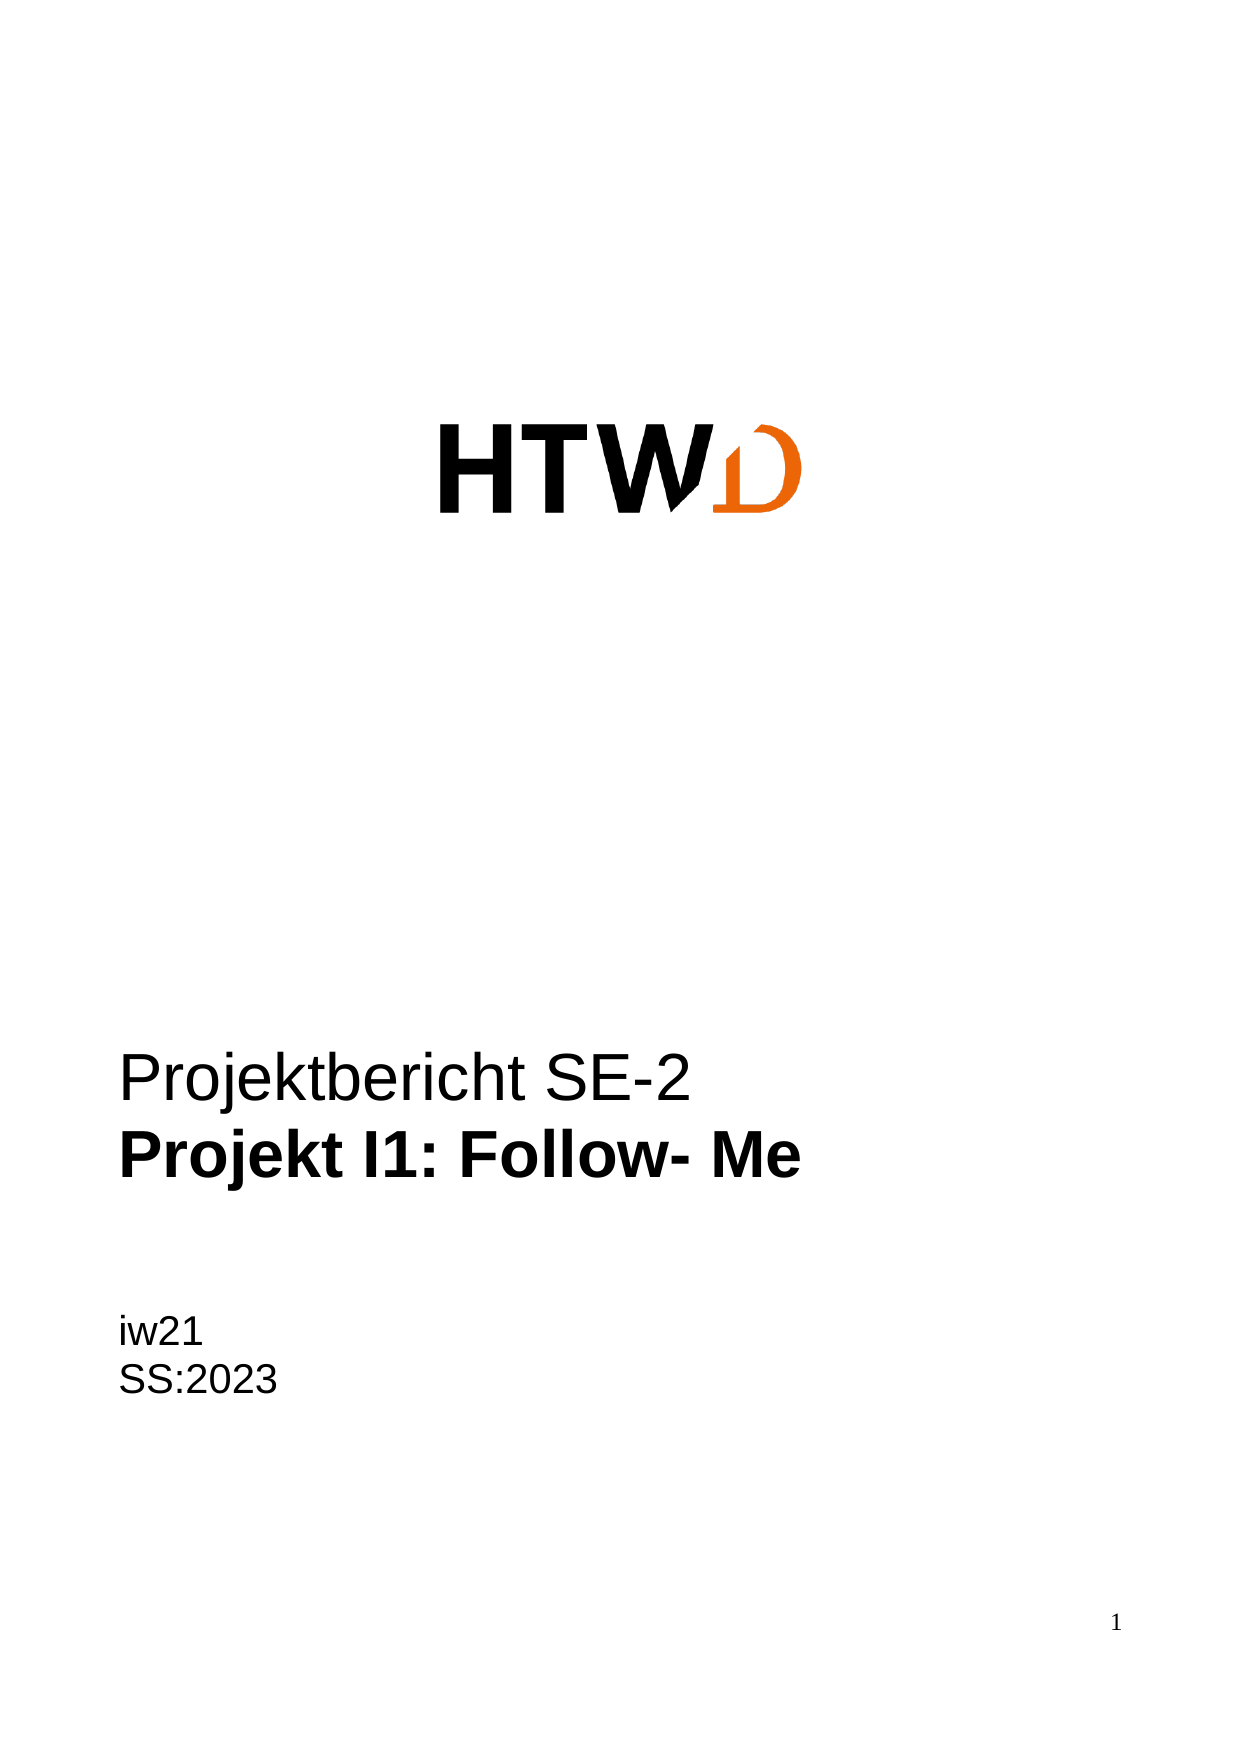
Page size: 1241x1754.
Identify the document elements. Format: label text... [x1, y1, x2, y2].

text Projekt I1: Follow- Me [118, 1115, 1122, 1191]
picture [368, 352, 873, 585]
text iw21 [118, 1306, 1122, 1354]
text SS:2023 [118, 1354, 1122, 1402]
text Projektbericht SE-2 [118, 1038, 1122, 1115]
